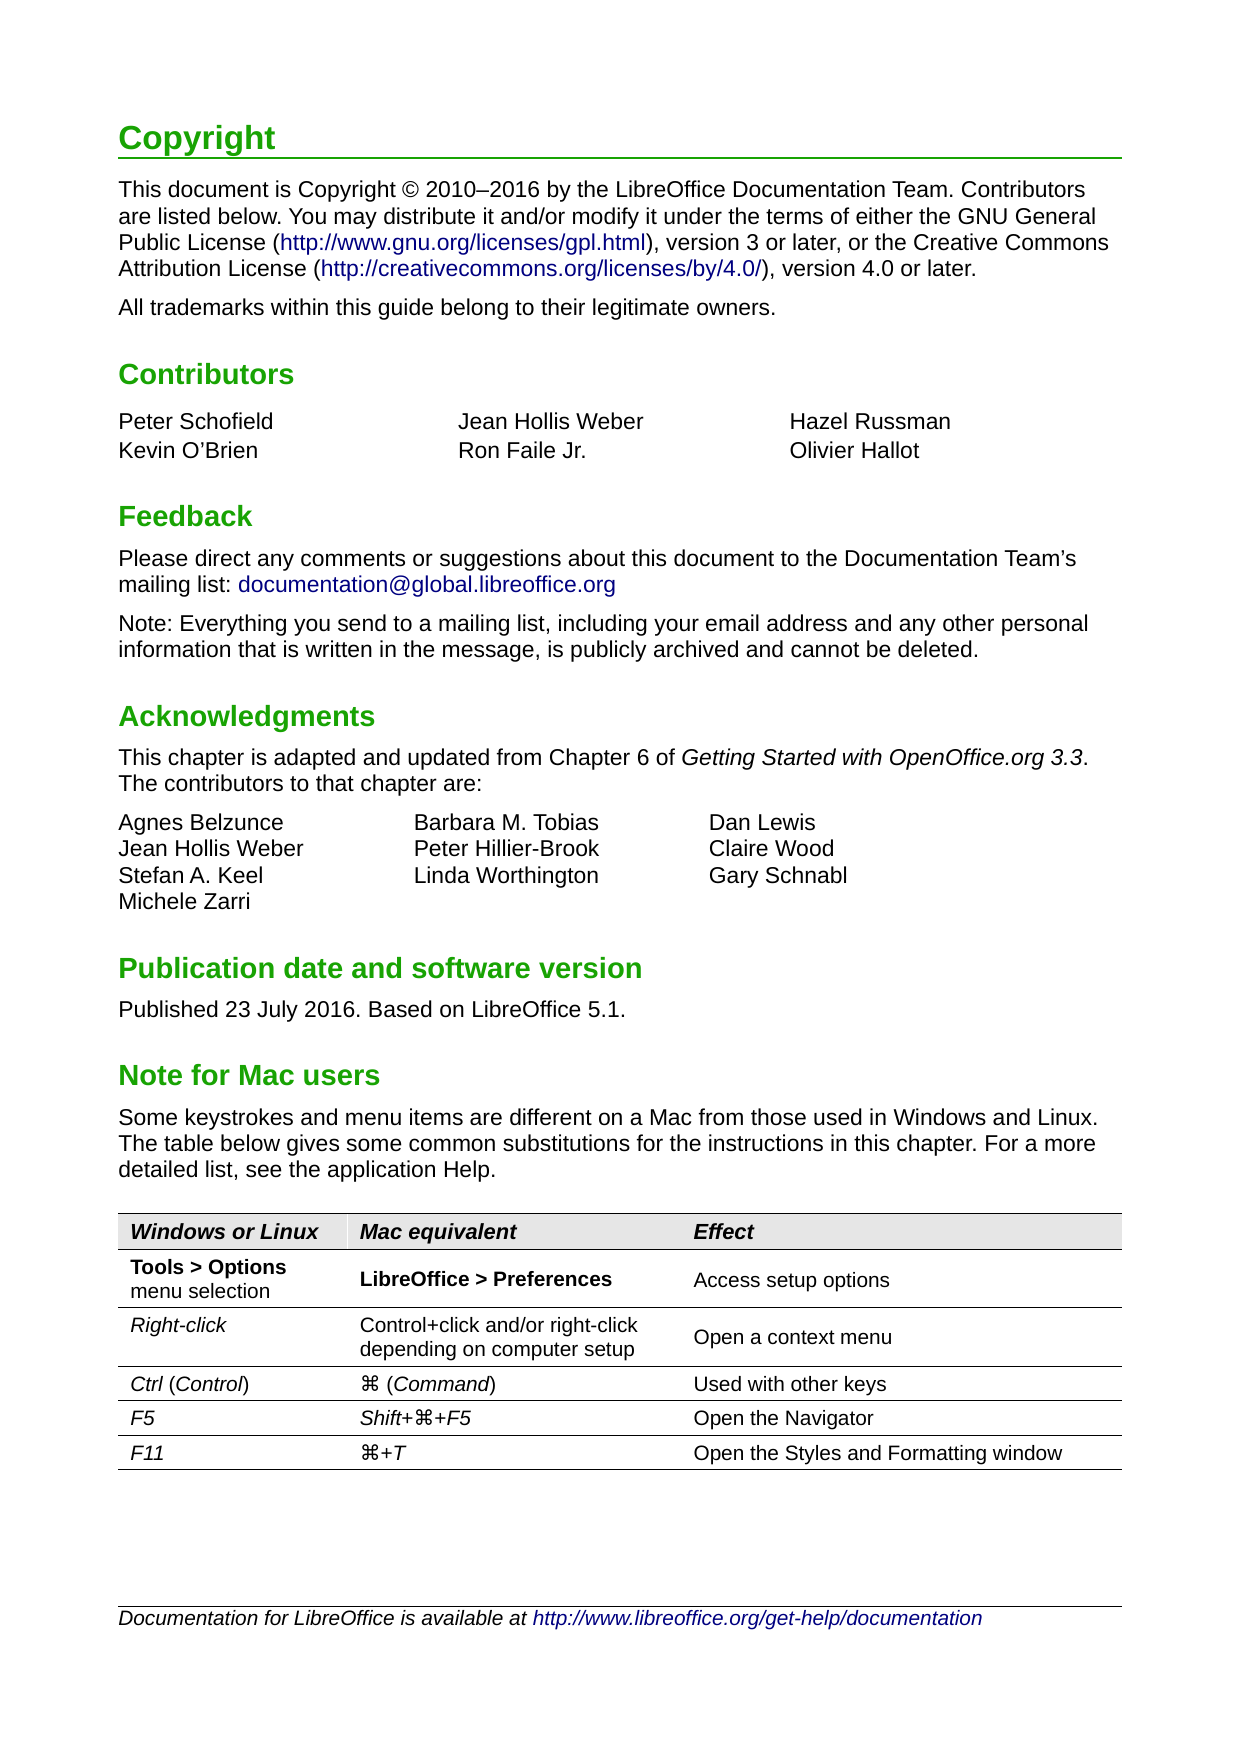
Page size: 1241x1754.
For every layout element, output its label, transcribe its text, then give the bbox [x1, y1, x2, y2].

subtitle Note for Mac users [118, 1058, 1122, 1092]
table_cell Shift+⌘+F5 [348, 1401, 681, 1434]
text Published 23 July 2016. Based on LibreOffice 5.1. [118, 996, 1122, 1022]
subtitle Feedback [118, 499, 1122, 533]
table_cell Open the Styles and Formatting window [681, 1436, 1122, 1469]
table_header Hazel Russman [789, 408, 1122, 437]
subtitle Publication date and software version [118, 951, 1122, 984]
table_cell F5 [118, 1401, 347, 1434]
table_cell Open a context menu [681, 1308, 1122, 1366]
subtitle Contributors [118, 357, 1122, 390]
text Some keystrokes and menu items are different on a Mac from those used in Windows and Linux. The table below gives some common substitutions for the instructions in this chapter. For a more detailed list, see the application Help. [118, 1104, 1122, 1183]
text This chapter is adapted and updated from Chapter 6 of Getting Started with OpenOffice.org 3.3. The contributors to that chapter are: [118, 744, 1122, 797]
table_cell Ron Faile Jr. [458, 438, 789, 464]
text Agnes Belzunce Barbara M. Tobias Dan Lewis Jean Hollis Weber Peter Hillier-Brook Claire Wood Stefan A. Keel Linda Worthington Gary Schnabl Michele Zarri [118, 809, 1122, 914]
table_header Windows or Linux [118, 1214, 347, 1249]
table_cell ⌘+T [348, 1436, 681, 1469]
text This document is Copyright © 2010–2016 by the LibreOffice Documentation Team. Contributors are listed below. You may distribute it and/or modify it under the terms of either the GNU General Public License (http://www.gnu.org/licenses/gpl.html), version 3 or later, or the Creative Commons Attribution License (http://creativecommons.org/licenses/by/4.0/), version 4.0 or later. [118, 176, 1122, 282]
table_cell Kevin O’Brien [118, 438, 458, 464]
subtitle Acknowledgments [118, 698, 1122, 732]
table_cell ⌘ (Command) [348, 1367, 681, 1400]
table_cell Tools > Options menu selection [118, 1250, 347, 1307]
table_cell Used with other keys [681, 1367, 1122, 1400]
table_header Peter Schofield [118, 408, 458, 437]
subtitle Copyright [118, 118, 1122, 157]
table_header Effect [681, 1214, 1122, 1249]
text Please direct any comments or suggestions about this document to the Documentation Team’s mailing list: documentation@global.libreoffice.org [118, 544, 1122, 597]
table_cell Control+click and/or right-click depending on computer setup [348, 1308, 681, 1366]
table_header Jean Hollis Weber [458, 408, 789, 437]
table_cell Access setup options [681, 1250, 1122, 1307]
table_header Mac equivalent [348, 1214, 681, 1249]
text All trademarks within this guide belong to their legitimate owners. [118, 294, 1122, 321]
table_cell Right-click [118, 1308, 347, 1366]
text Note: Everything you send to a mailing list, including your email address and any other personal information that is written in the message, is publicly archived and cannot be deleted. [118, 610, 1122, 662]
table_cell Ctrl (Control) [118, 1367, 347, 1400]
table_cell LibreOffice > Preferences [348, 1250, 681, 1307]
table_cell Open the Navigator [681, 1401, 1122, 1434]
table_cell F11 [118, 1436, 347, 1469]
table_cell Olivier Hallot [789, 438, 1122, 464]
